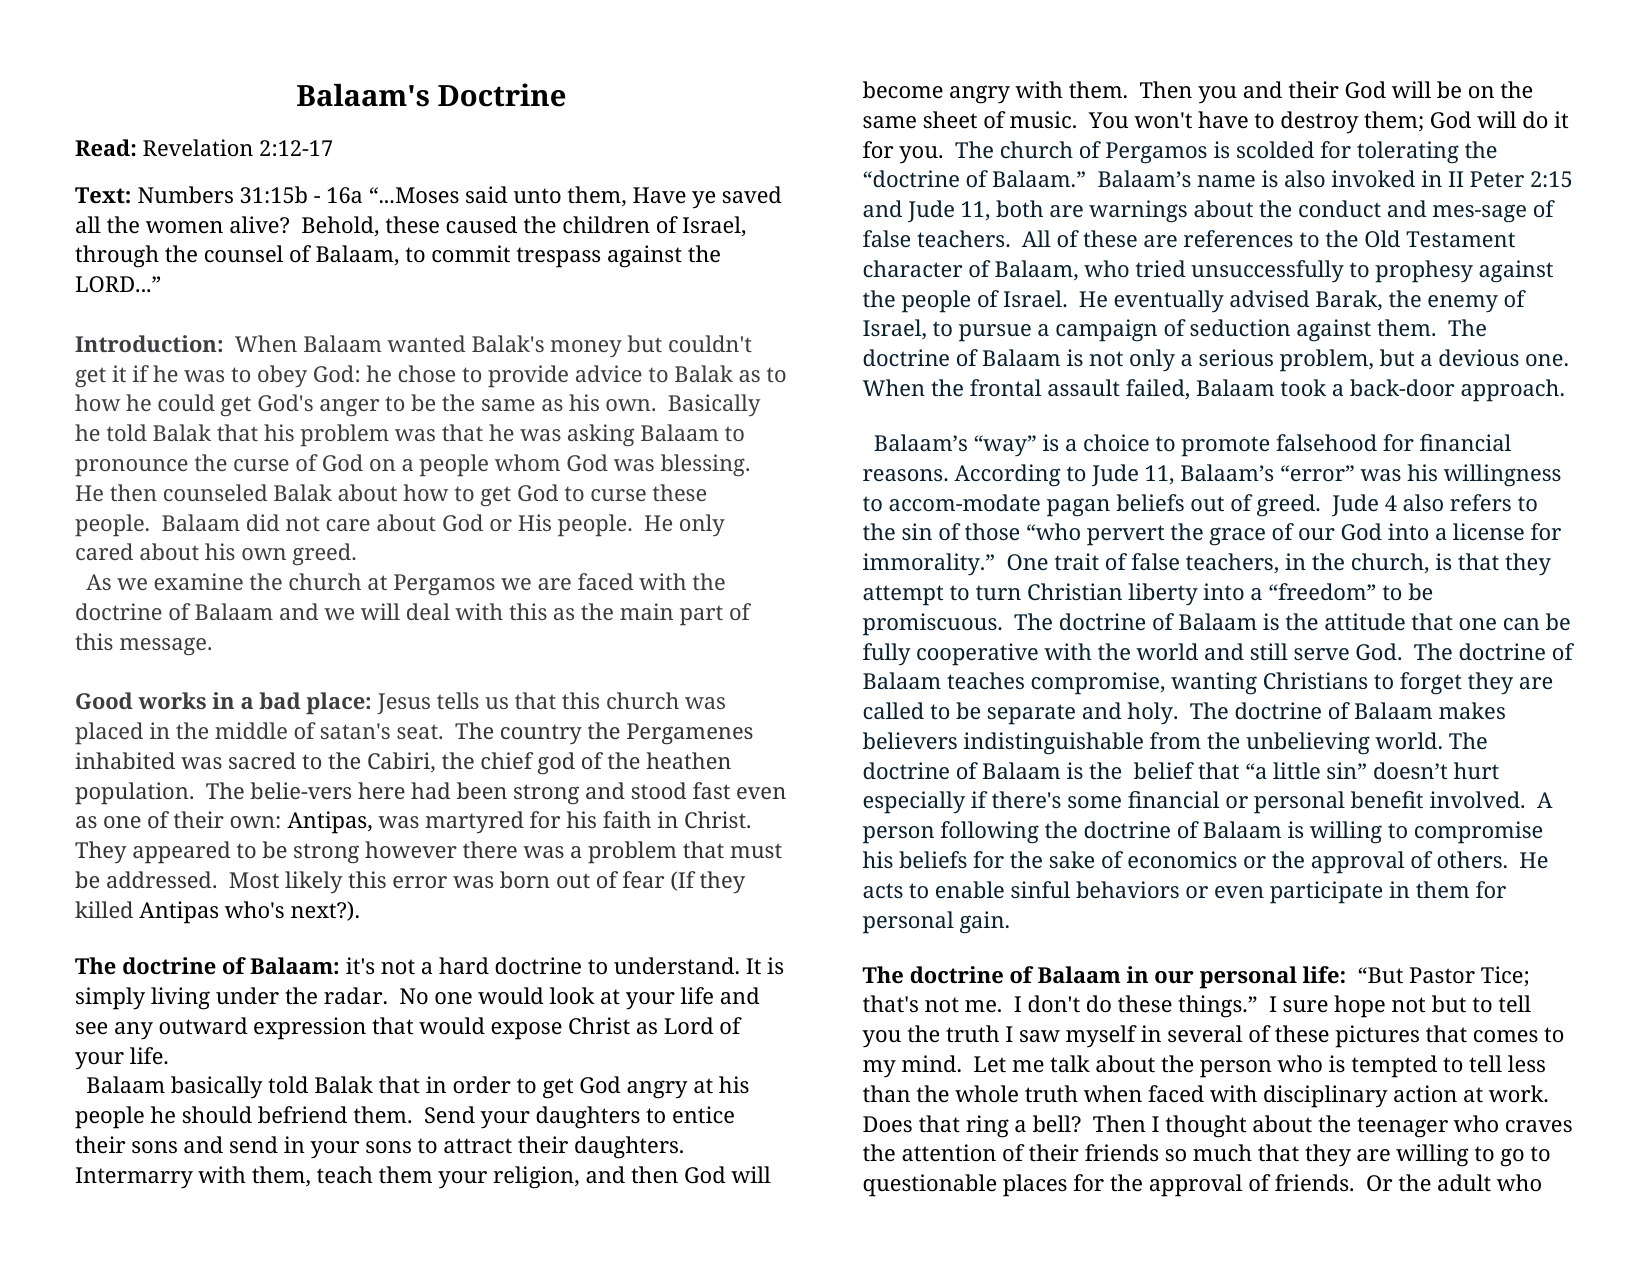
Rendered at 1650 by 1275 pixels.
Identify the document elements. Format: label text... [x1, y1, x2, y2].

text Balaam’s “way” is a choice to promote falsehood for financial reasons. According to Jude 11, Balaam’s “error” was his willingness to accom-modate pagan beliefs out of greed. Jude 4 also refers to the sin of those “who pervert the grace of our God into a license for immorality.” One trait of false teachers, in the church, is that they attempt to turn Christian liberty into a “freedom” to be promiscuous. The doctrine of Balaam is the attitude that one can be fully cooperative with the world and still serve God. The doctrine of Balaam teaches compromise, wanting Christians to forget they are called to be separate and holy. The doctrine of Balaam makes believers indistinguishable from the unbelieving world. The doctrine of Balaam is the belief that “a little sin” doesn’t hurt especially if there's some financial or personal benefit involved. A person following the doctrine of Balaam is willing to compromise his beliefs for the sake of economics or the approval of others. He acts to enable sinful behaviors or even participate in them for personal gain. [862, 428, 1575, 934]
text The doctrine of Balaam in our personal life: “But Pastor Tice; that's not me. I don't do these things.” I sure hope not but to tell you the truth I saw myself in several of these pictures that comes to my mind. Let me talk about the person who is tempted to tell less than the whole truth when faced with disciplinary action at work. Does that ring a bell? Then I thought about the teenager who craves the attention of their friends so much that they are willing to go to questionable places for the approval of friends. Or the adult who [862, 959, 1575, 1198]
text Text: Numbers 31:15b - 16a “...Moses said unto them, Have ye saved all the women alive? Behold, these caused the children of Israel, through the counsel of Balaam, to commit trespass against the LORD...” [75, 180, 787, 299]
text become angry with them. Then you and their God will be on the same sheet of music. You won't have to destroy them; God will do it for you. The church of Pergamos is scolded for tolerating the “doctrine of Balaam.” Balaam’s name is also invoked in II Peter 2:15 and Jude 11, both are warnings about the conduct and mes-sage of false teachers. All of these are references to the Old Testament character of Balaam, who tried unsuccessfully to prophesy against the people of Israel. He eventually advised Barak, the enemy of Israel, to pursue a campaign of seduction against them. The doctrine of Balaam is not only a serious problem, but a devious one. When the frontal assault failed, Balaam took a back-door approach. [862, 75, 1575, 403]
text Balaam's Doctrine [75, 75, 787, 115]
text Introduction: When Balaam wanted Balak's money but couldn't get it if he was to obey God: he chose to provide advice to Balak as to how he could get God's anger to be the same as his own. Basically he told Balak that his problem was that he was asking Balaam to pronounce the curse of God on a people whom God was blessing. He then counseled Balak about how to get God to curse these people. Balaam did not care about God or His people. He only cared about his own greed. [75, 329, 787, 567]
text Read: Revelation 2:12-17 [75, 133, 787, 163]
text As we examine the church at Pergamos we are faced with the doctrine of Balaam and we will deal with this as the main part of this message. [75, 567, 787, 656]
text Balaam basically told Balak that in order to get God angry at his people he should befriend them. Send your daughters to entice their sons and send in your sons to attract their daughters. Intermarry with them, teach them your religion, and then God will [75, 1070, 787, 1189]
text Good works in a bad place: Jesus tells us that this church was placed in the middle of satan's seat. The country the Pergamenes inhabited was sacred to the Cabiri, the chief god of the heathen population. The belie-vers here had been strong and stood fast even as one of their own: Antipas, was martyred for his faith in Christ. They appeared to be strong however there was a problem that must be addressed. Most likely this error was born out of fear (If they killed Antipas who's next?). [75, 686, 787, 924]
text The doctrine of Balaam: it's not a hard doctrine to understand. It is simply living under the radar. No one would look at your life and see any outward expression that would expose Christ as Lord of your life. [75, 951, 787, 1070]
